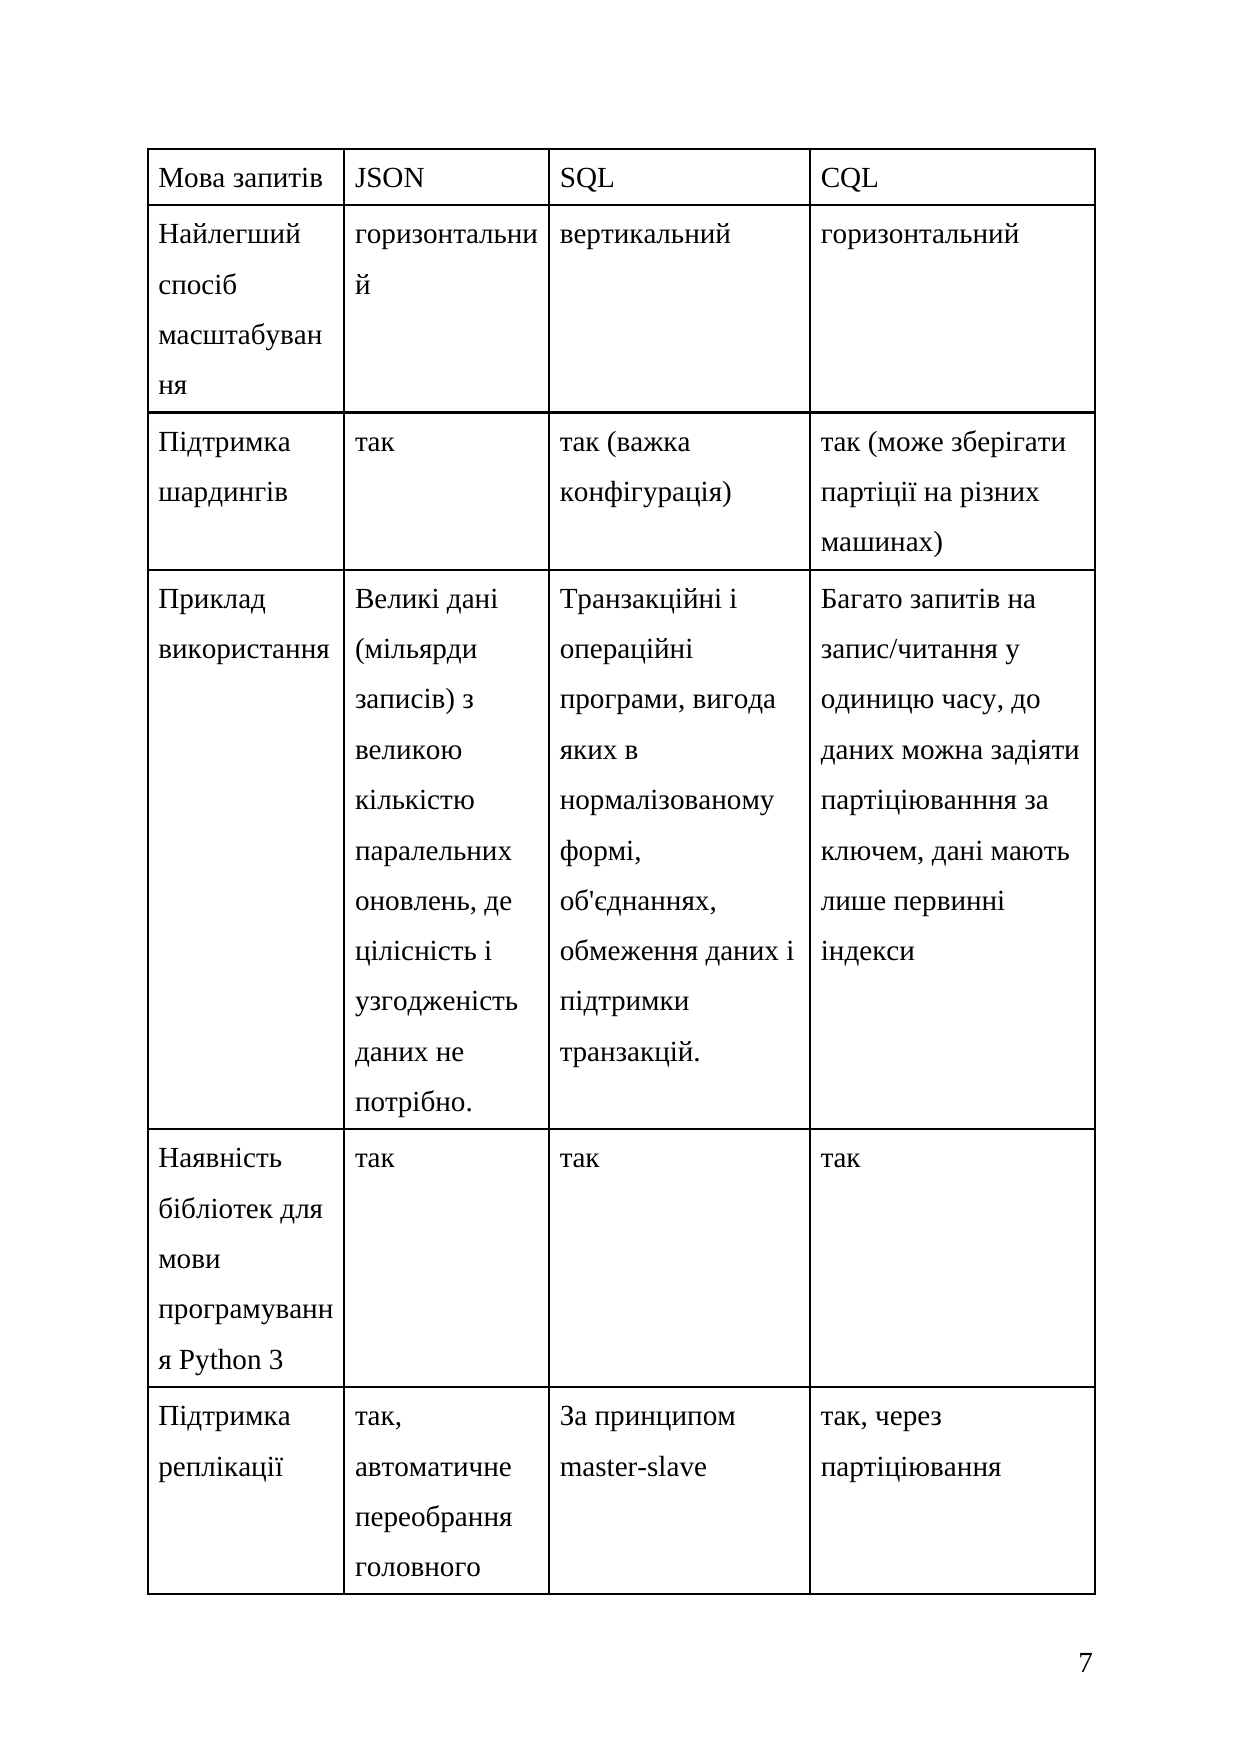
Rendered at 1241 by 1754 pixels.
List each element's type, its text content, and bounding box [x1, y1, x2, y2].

table_cell горизонтальний [345, 206, 548, 411]
table_cell Мова запитів [149, 150, 343, 204]
table_cell Підтримка шардингів [149, 414, 343, 568]
table_cell так (може зберігати партіції на різних машинах) [811, 414, 1094, 568]
table_cell CQL [811, 150, 1094, 204]
table_cell Підтримка реплікації [149, 1388, 343, 1593]
table_cell так [345, 1130, 548, 1386]
table_cell так (важка конфігурація) [550, 414, 809, 568]
table_cell Приклад використання [149, 571, 343, 1128]
table_cell Транзакційні і операційні програми, вигода яких в нормалізованому формі, об'єднаннях, обмеження даних і підтримки транзакцій. [550, 571, 809, 1128]
table_cell Найлегший спосіб масштабування [149, 206, 343, 411]
table_cell За принципом master-slave [550, 1388, 809, 1593]
table_cell SQL [550, 150, 809, 204]
table_cell так [345, 414, 548, 568]
table_cell Багато запитів на запис/читання у одиницю часу, до даних можна задіяти партіціюванння за ключем, дані мають лише первинні індекси [811, 571, 1094, 1128]
table_cell так [811, 1130, 1094, 1386]
table_cell Великі дані (мільярди записів) з великою кількістю паралельних оновлень, де цілісність і узгодженість даних не потрібно. [345, 571, 548, 1128]
table_cell так, через партіціювання [811, 1388, 1094, 1593]
table_cell так [550, 1130, 809, 1386]
table_cell JSON [345, 150, 548, 204]
table_cell так, автоматичне переобрання головного [345, 1388, 548, 1593]
table_cell вертикальний [550, 206, 809, 411]
table_cell Наявність бібліотек для мови програмування Python 3 [149, 1130, 343, 1386]
table_cell горизонтальний [811, 206, 1094, 411]
